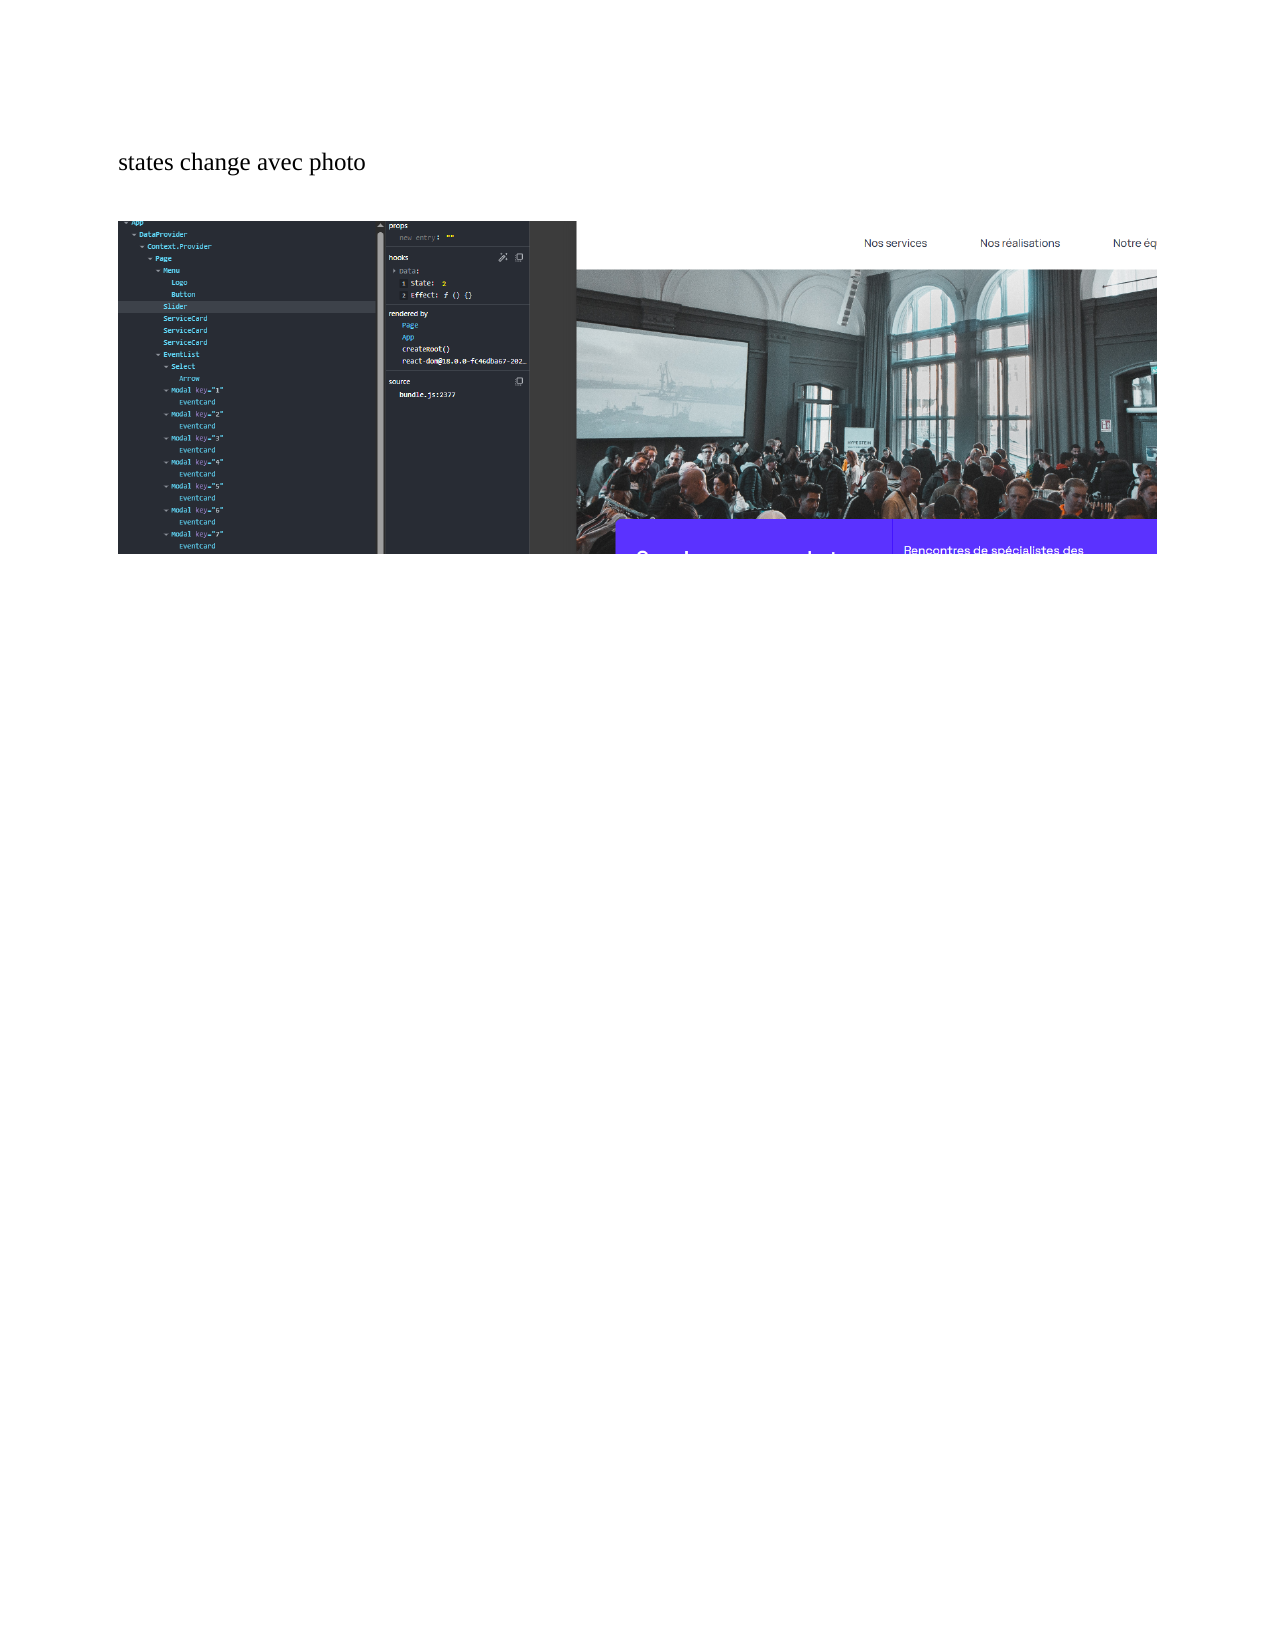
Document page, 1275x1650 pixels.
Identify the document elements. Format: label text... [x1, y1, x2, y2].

text states change avec photo [118, 147, 1157, 176]
picture [118, 221, 1157, 554]
